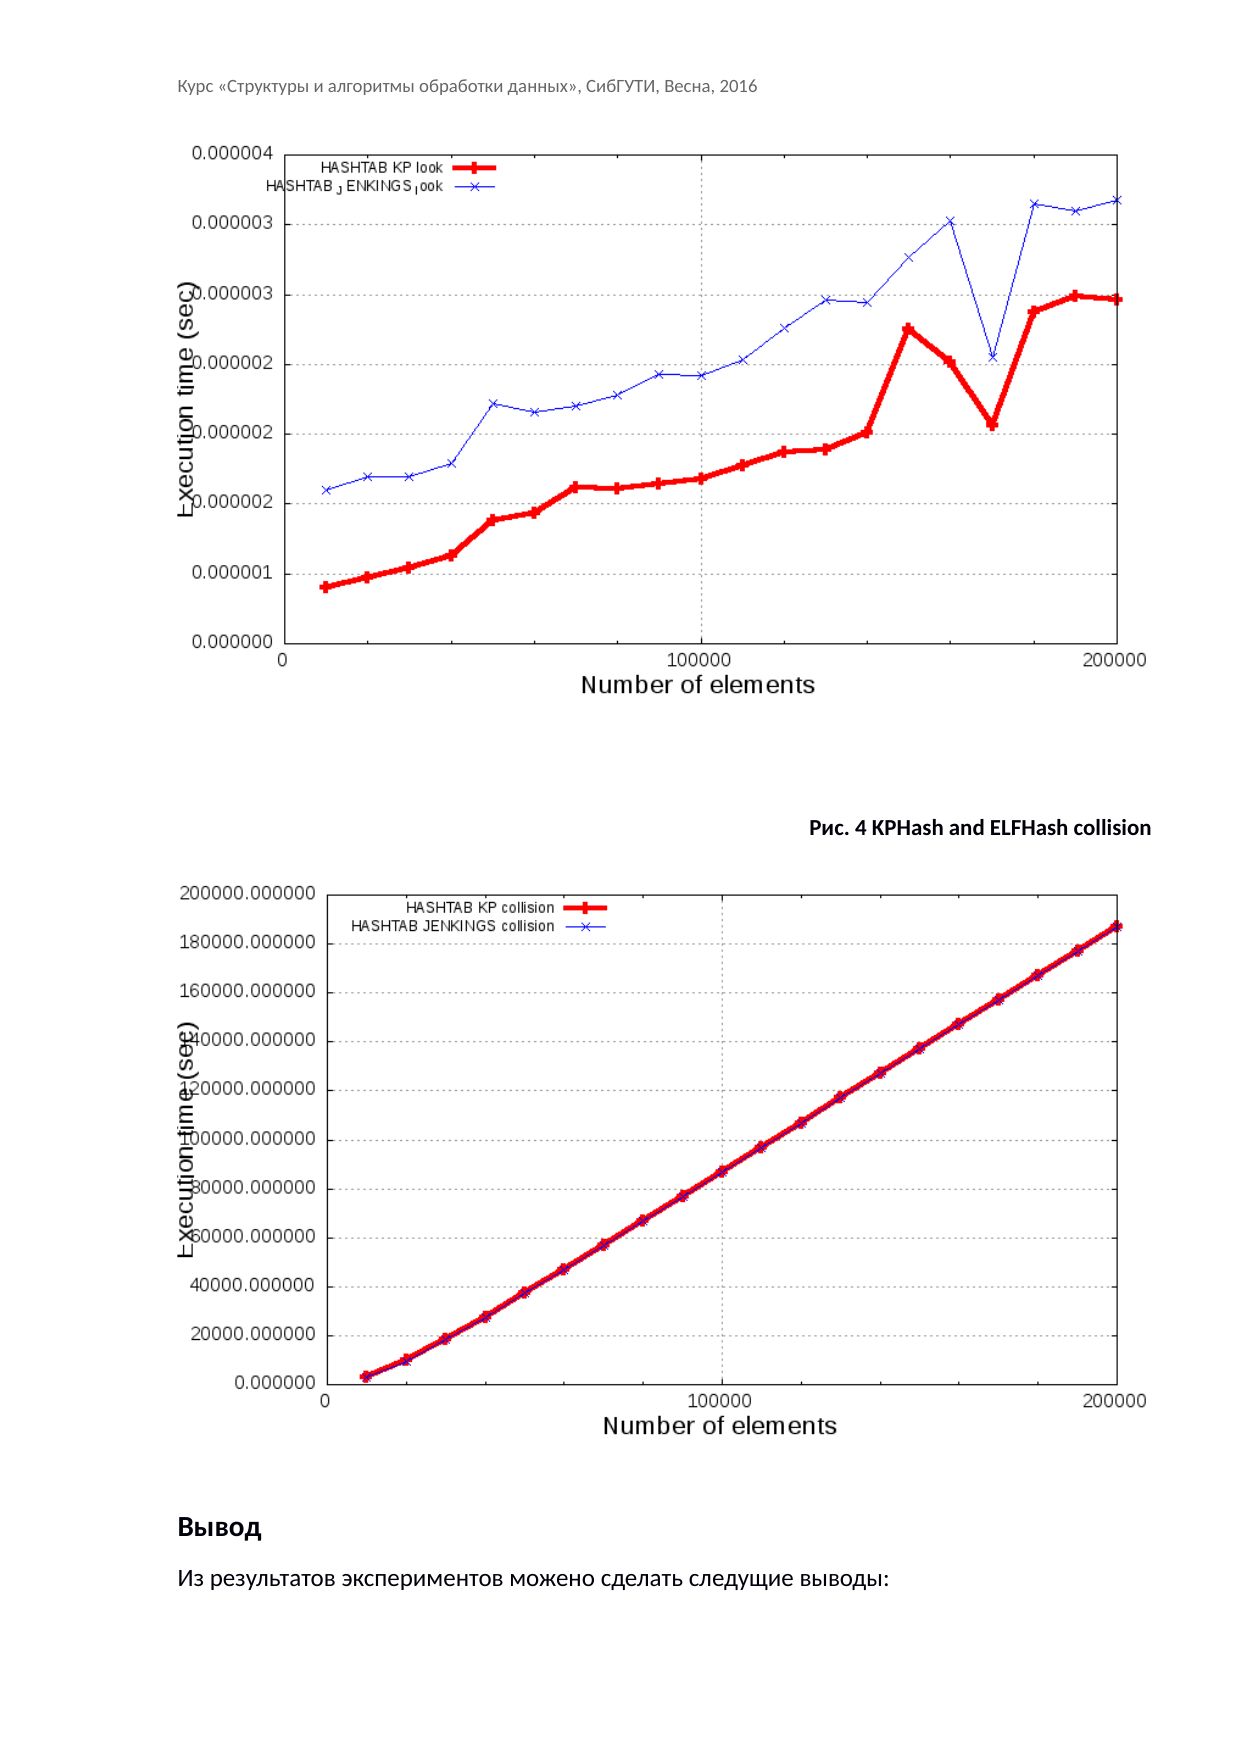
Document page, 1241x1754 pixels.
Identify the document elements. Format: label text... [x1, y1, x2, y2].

text Вывод [177, 1508, 1152, 1543]
text Из результатов экспериментов можено сделать следущие выводы: [177, 1562, 1152, 1592]
text Рис. 4 KPHash and ELFHash collision [177, 813, 1152, 841]
picture [177, 118, 1152, 703]
picture [177, 858, 1152, 1444]
